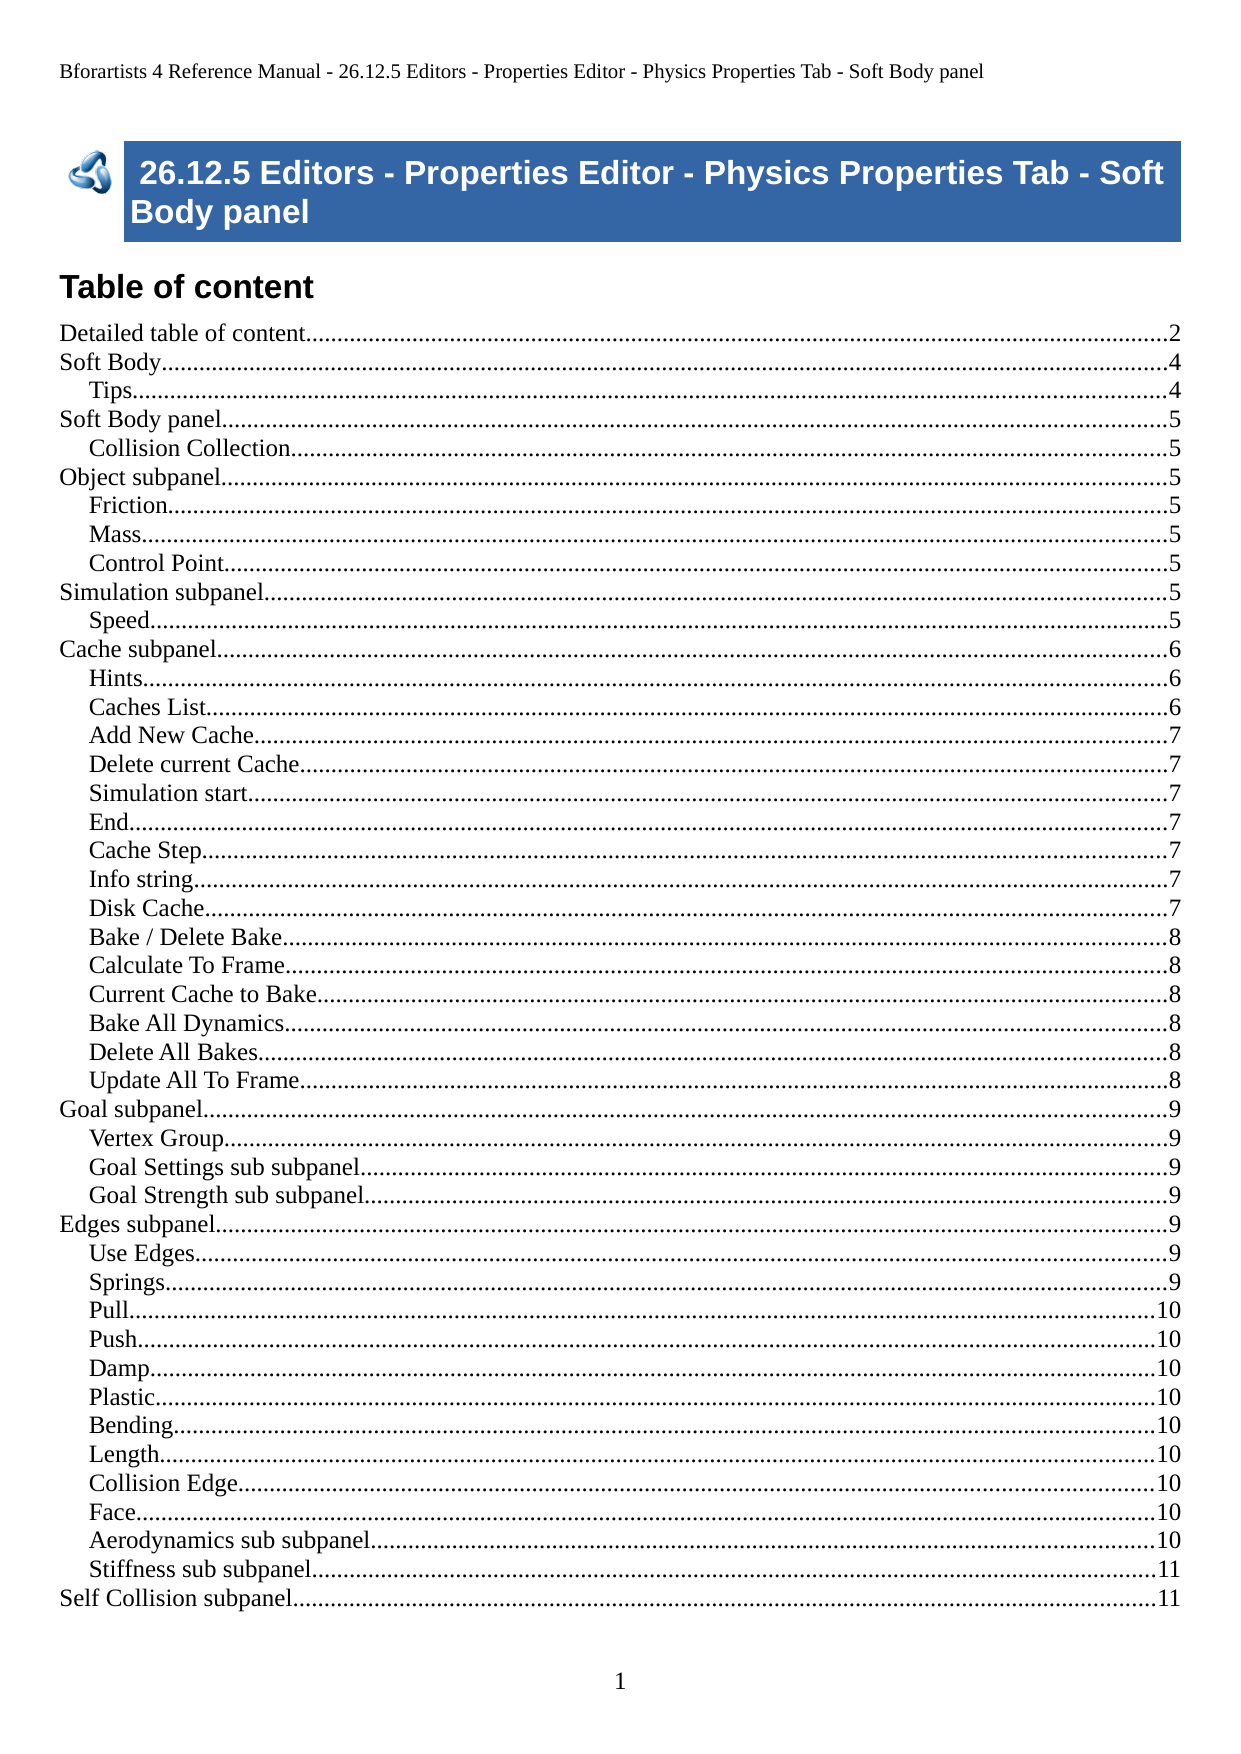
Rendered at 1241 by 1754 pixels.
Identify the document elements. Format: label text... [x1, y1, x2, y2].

text Add New Cache 7 [88, 720, 1181, 749]
text Damp 10 [88, 1353, 1181, 1382]
text Friction 5 [88, 490, 1181, 519]
text Bending 10 [88, 1410, 1181, 1439]
text Update All To Frame 8 [88, 1065, 1181, 1094]
text Simulation start 7 [88, 778, 1181, 807]
text End 7 [88, 807, 1181, 835]
text Springs 9 [88, 1267, 1181, 1295]
table_header [59, 141, 124, 242]
text Disk Cache 7 [88, 893, 1181, 922]
text Caches List 6 [88, 692, 1181, 720]
subtitle Table of content [59, 267, 1181, 305]
text Hints 6 [88, 663, 1181, 692]
text Object subpanel 5 [59, 462, 1181, 490]
text Aerodynamics sub subpanel 10 [88, 1525, 1181, 1554]
text Pull 10 [88, 1295, 1181, 1324]
text Cache Step 7 [88, 835, 1181, 864]
table_header 26.12.5 Editors - Properties Editor - Physics Properties Tab - Soft Body panel [124, 141, 1181, 242]
text Control Point 5 [88, 548, 1181, 577]
text Delete current Cache 7 [88, 749, 1181, 778]
text Length 10 [88, 1439, 1181, 1468]
picture [65, 147, 114, 197]
text Current Cache to Bake 8 [88, 979, 1181, 1008]
text Simulation subpanel 5 [59, 577, 1181, 605]
text Edges subpanel 9 [59, 1209, 1181, 1238]
text Face 10 [88, 1497, 1181, 1525]
text Plastic 10 [88, 1382, 1181, 1410]
text Stiffness sub subpanel 11 [88, 1554, 1181, 1583]
text Collision Collection 5 [88, 433, 1181, 462]
text Goal Strength sub subpanel 9 [88, 1180, 1181, 1209]
text Speed 5 [88, 605, 1181, 634]
text Mass 5 [88, 519, 1181, 548]
text Goal Settings sub subpanel 9 [88, 1152, 1181, 1180]
text Soft Body 4 [59, 347, 1181, 375]
text Soft Body panel 5 [59, 404, 1181, 433]
text Self Collision subpanel 11 [59, 1583, 1181, 1612]
text Bake All Dynamics 8 [88, 1008, 1181, 1037]
text Vertex Group 9 [88, 1123, 1181, 1152]
text Info string 7 [88, 864, 1181, 893]
text Calculate To Frame 8 [88, 950, 1181, 979]
text Bake / Delete Bake 8 [88, 922, 1181, 950]
text Push 10 [88, 1324, 1181, 1353]
text Tips 4 [88, 375, 1181, 404]
text Cache subpanel 6 [59, 634, 1181, 663]
text Detailed table of content 2 [59, 318, 1181, 347]
text Delete All Bakes 8 [88, 1037, 1181, 1065]
text Use Edges 9 [88, 1238, 1181, 1267]
text Goal subpanel 9 [59, 1094, 1181, 1123]
text Collision Edge 10 [88, 1468, 1181, 1497]
